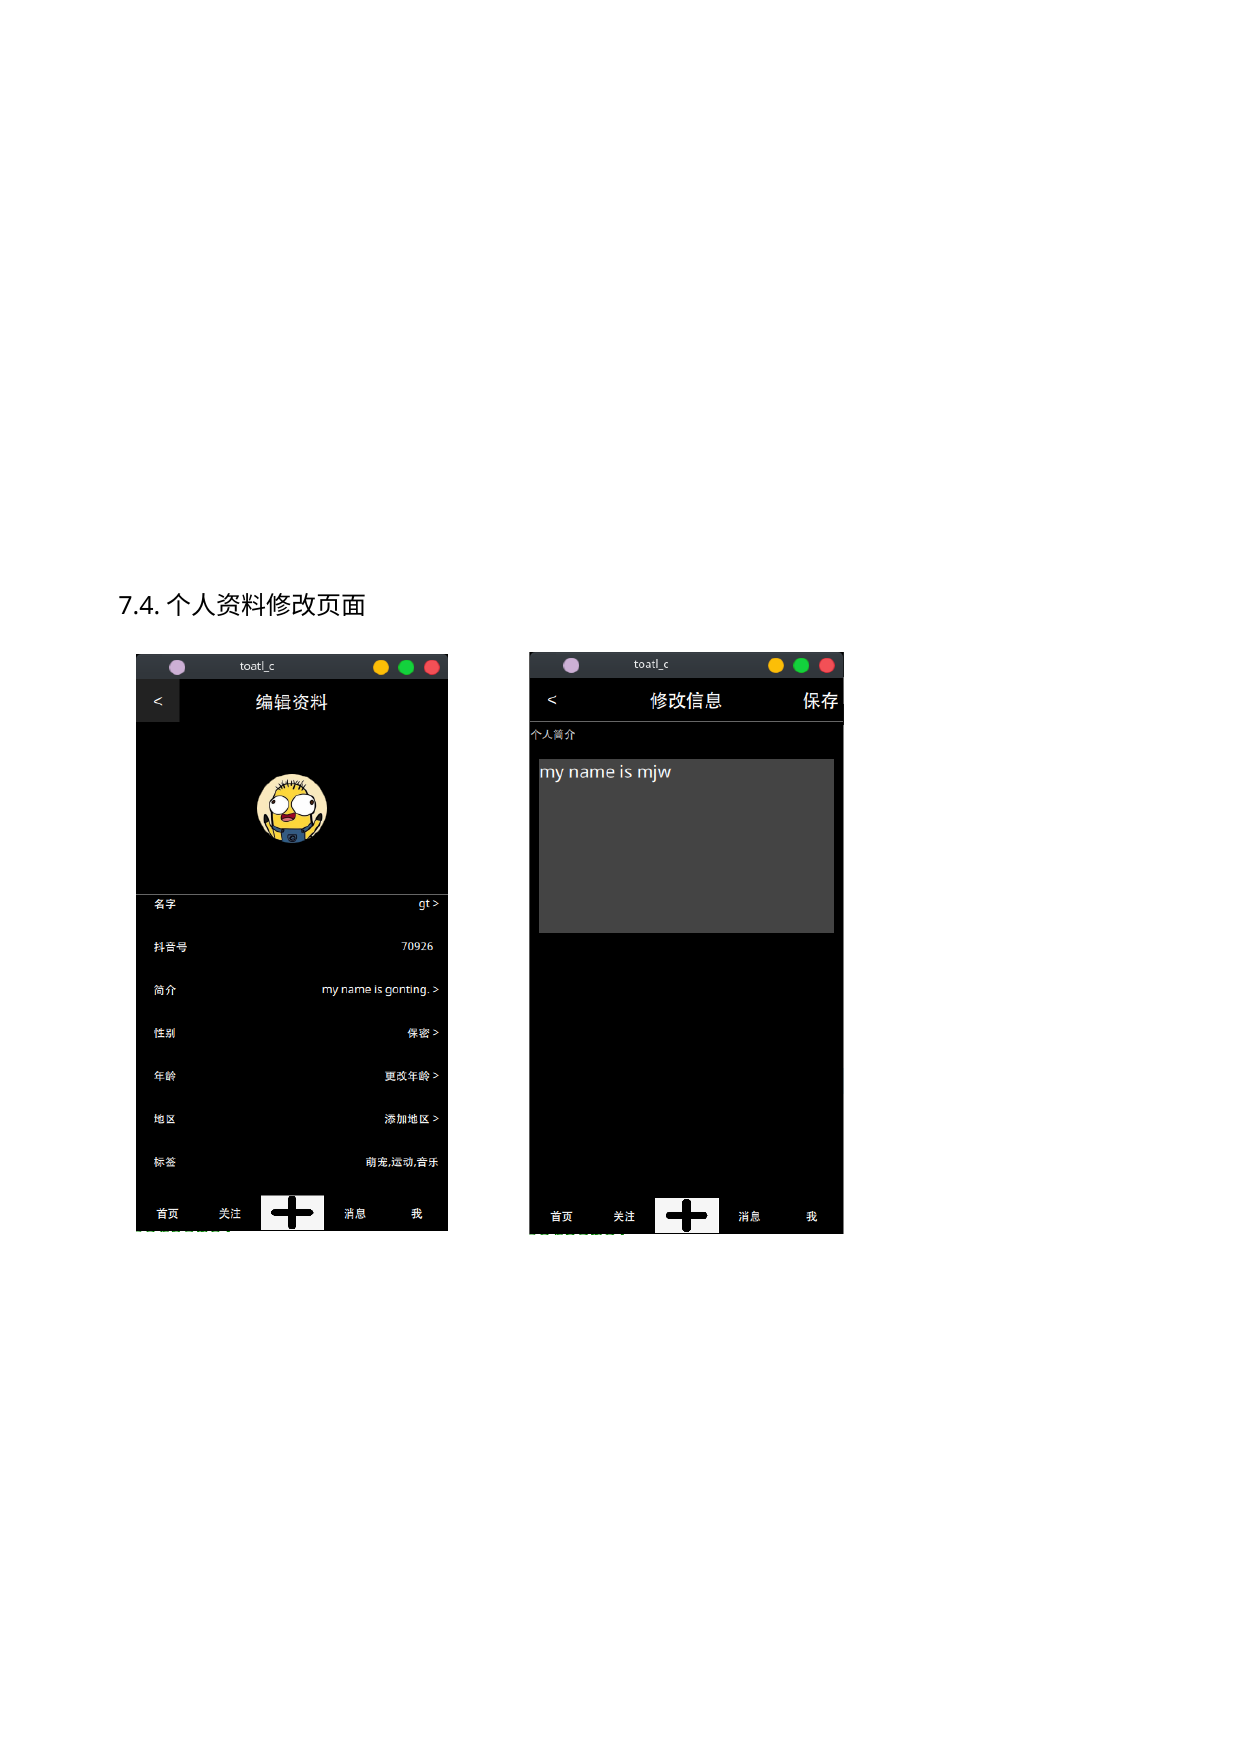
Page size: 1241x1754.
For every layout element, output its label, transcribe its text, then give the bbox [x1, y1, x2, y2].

subtitle 个人资料修改页面 [118, 588, 1122, 622]
picture [136, 654, 448, 1232]
picture [529, 652, 844, 1235]
